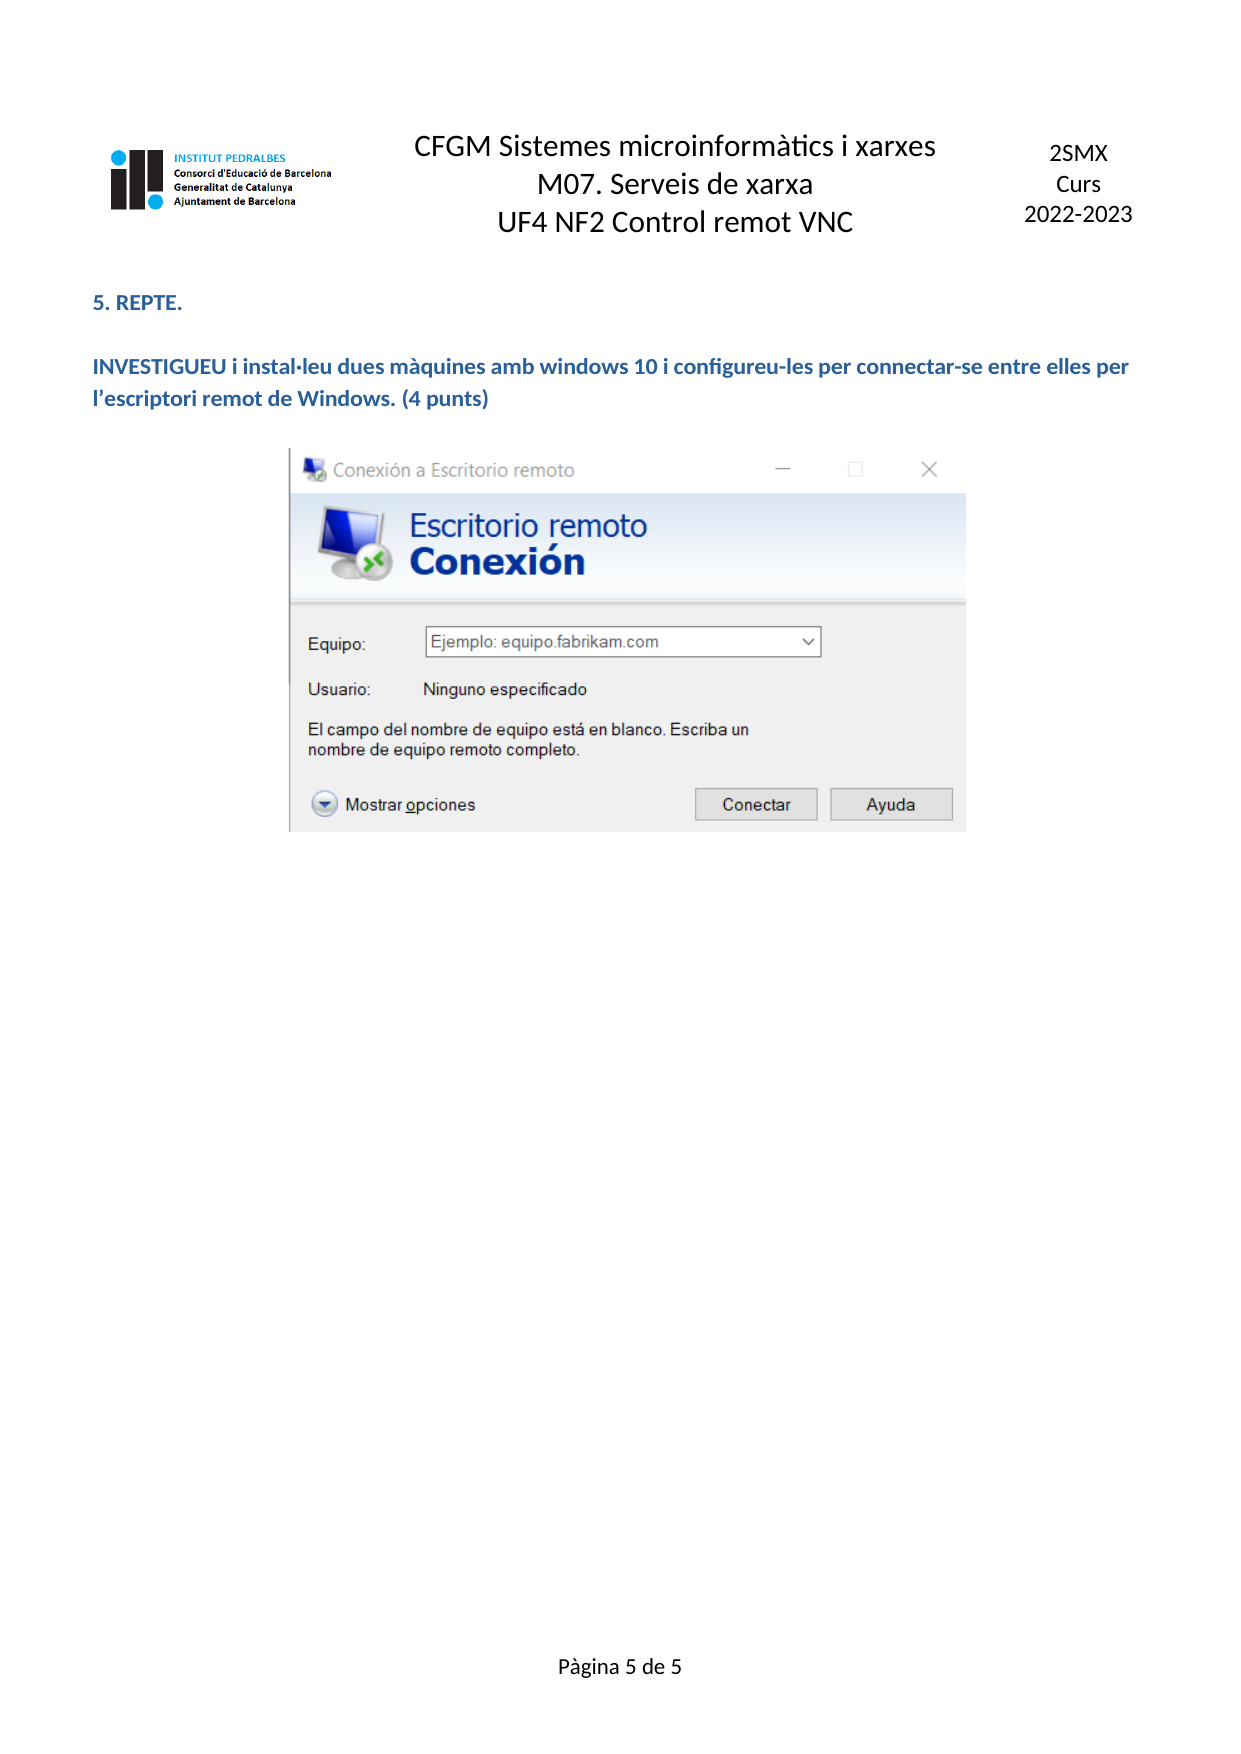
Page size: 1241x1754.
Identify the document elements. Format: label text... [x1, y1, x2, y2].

text INVESTIGUEU i instal·leu dues màquines amb windows 10 i configureu-les per connectar-se entre elles per l’escriptori remot de Windows. (4 punts) [92, 352, 1148, 412]
picture [288, 448, 967, 832]
picture [107, 148, 338, 213]
text 5. REPTE. [92, 288, 1148, 316]
